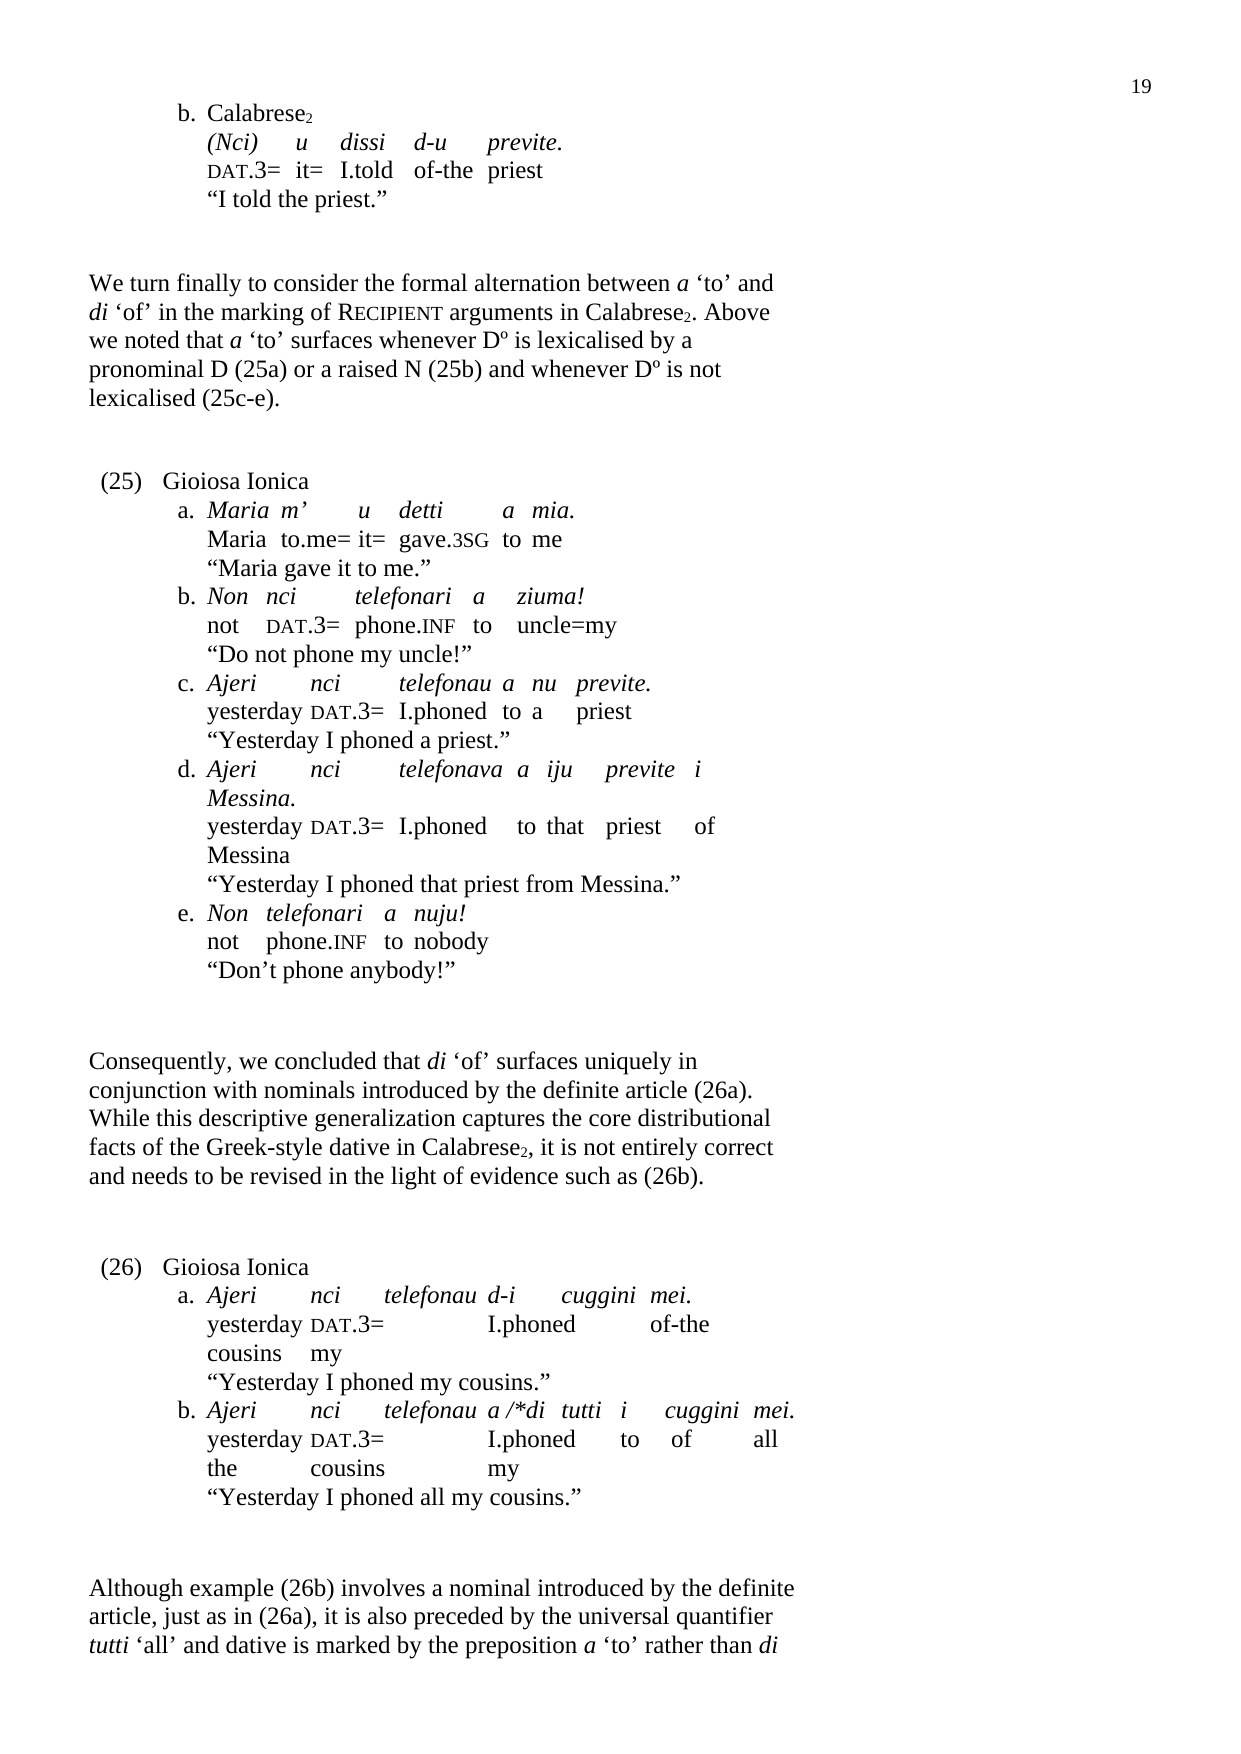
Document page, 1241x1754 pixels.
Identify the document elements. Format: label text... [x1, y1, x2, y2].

text yesterday dat.3= I.phoned to that priest of Messina [118, 811, 798, 869]
text e. Non telefonari a nuju! [118, 898, 798, 926]
text (Nci) u dissi d-u previte. [118, 127, 798, 155]
text “Do not phone my uncle!” [118, 639, 798, 668]
text “Yesterday I phoned that priest from Messina.” [118, 869, 798, 898]
list Gioiosa Ionica [100, 1252, 798, 1281]
list a. Maria m’ u detti a mia. [118, 495, 798, 524]
text yesterday dat.3= I.phoned to of all the cousins my [118, 1424, 798, 1482]
list Gioiosa Ionica [100, 466, 798, 495]
text Consequently, we concluded that di ‘of’ surfaces uniquely in conjunction with nominals introduced by the definite article (26a). While this descriptive generalization captures the core distributional facts of the Greek-style dative in Calabrese2, it is not entirely correct and needs to be revised in the light of evidence such as (26b). [89, 1046, 798, 1190]
text “Maria gave it to me.” [118, 553, 798, 581]
text not dat.3= phone.INF to uncle=my [118, 610, 798, 639]
text Maria to.me= it= gave.3SG to me [118, 524, 798, 553]
text yesterday dat.3= I.phoned of-the cousins my [118, 1309, 798, 1367]
text We turn finally to consider the formal alternation between a ‘to’ and di ‘of’ in the marking of Recipient arguments in Calabrese2. Above we noted that a ‘to’ surfaces whenever Dº is lexicalised by a pronominal D (25a) or a raised N (25b) and whenever Dº is not lexicalised (25c-e). [89, 268, 798, 412]
text “I told the priest.” [118, 184, 798, 213]
text Although example (26b) involves a nominal introduced by the definite article, just as in (26a), it is also preceded by the universal quantifier tutti ‘all’ and dative is marked by the preposition a ‘to’ rather than di [89, 1573, 798, 1659]
list a. Ajeri nci telefonau d-i cuggini mei. [118, 1281, 798, 1309]
text d. Ajeri nci telefonava a iju previte i Messina. [118, 754, 798, 811]
text c. Ajeri nci telefonau a nu previte. [118, 668, 798, 696]
text “Yesterday I phoned all my cousins.” [118, 1482, 798, 1511]
text b. Ajeri nci telefonau a /*di tutti i cuggini mei. [118, 1396, 798, 1424]
text “Yesterday I phoned my cousins.” [118, 1367, 798, 1396]
text yesterday dat.3= I.phoned to a priest [118, 696, 798, 725]
text not phone.INF to nobody [118, 926, 798, 955]
text b. Non nci telefonari a ziuma! [118, 581, 798, 610]
text “Yesterday I phoned a priest.” [118, 725, 798, 754]
text “Don’t phone anybody!” [118, 955, 798, 984]
text b. Calabrese2 [118, 98, 798, 127]
text dat.3= it= I.told of-the priest [118, 155, 798, 184]
